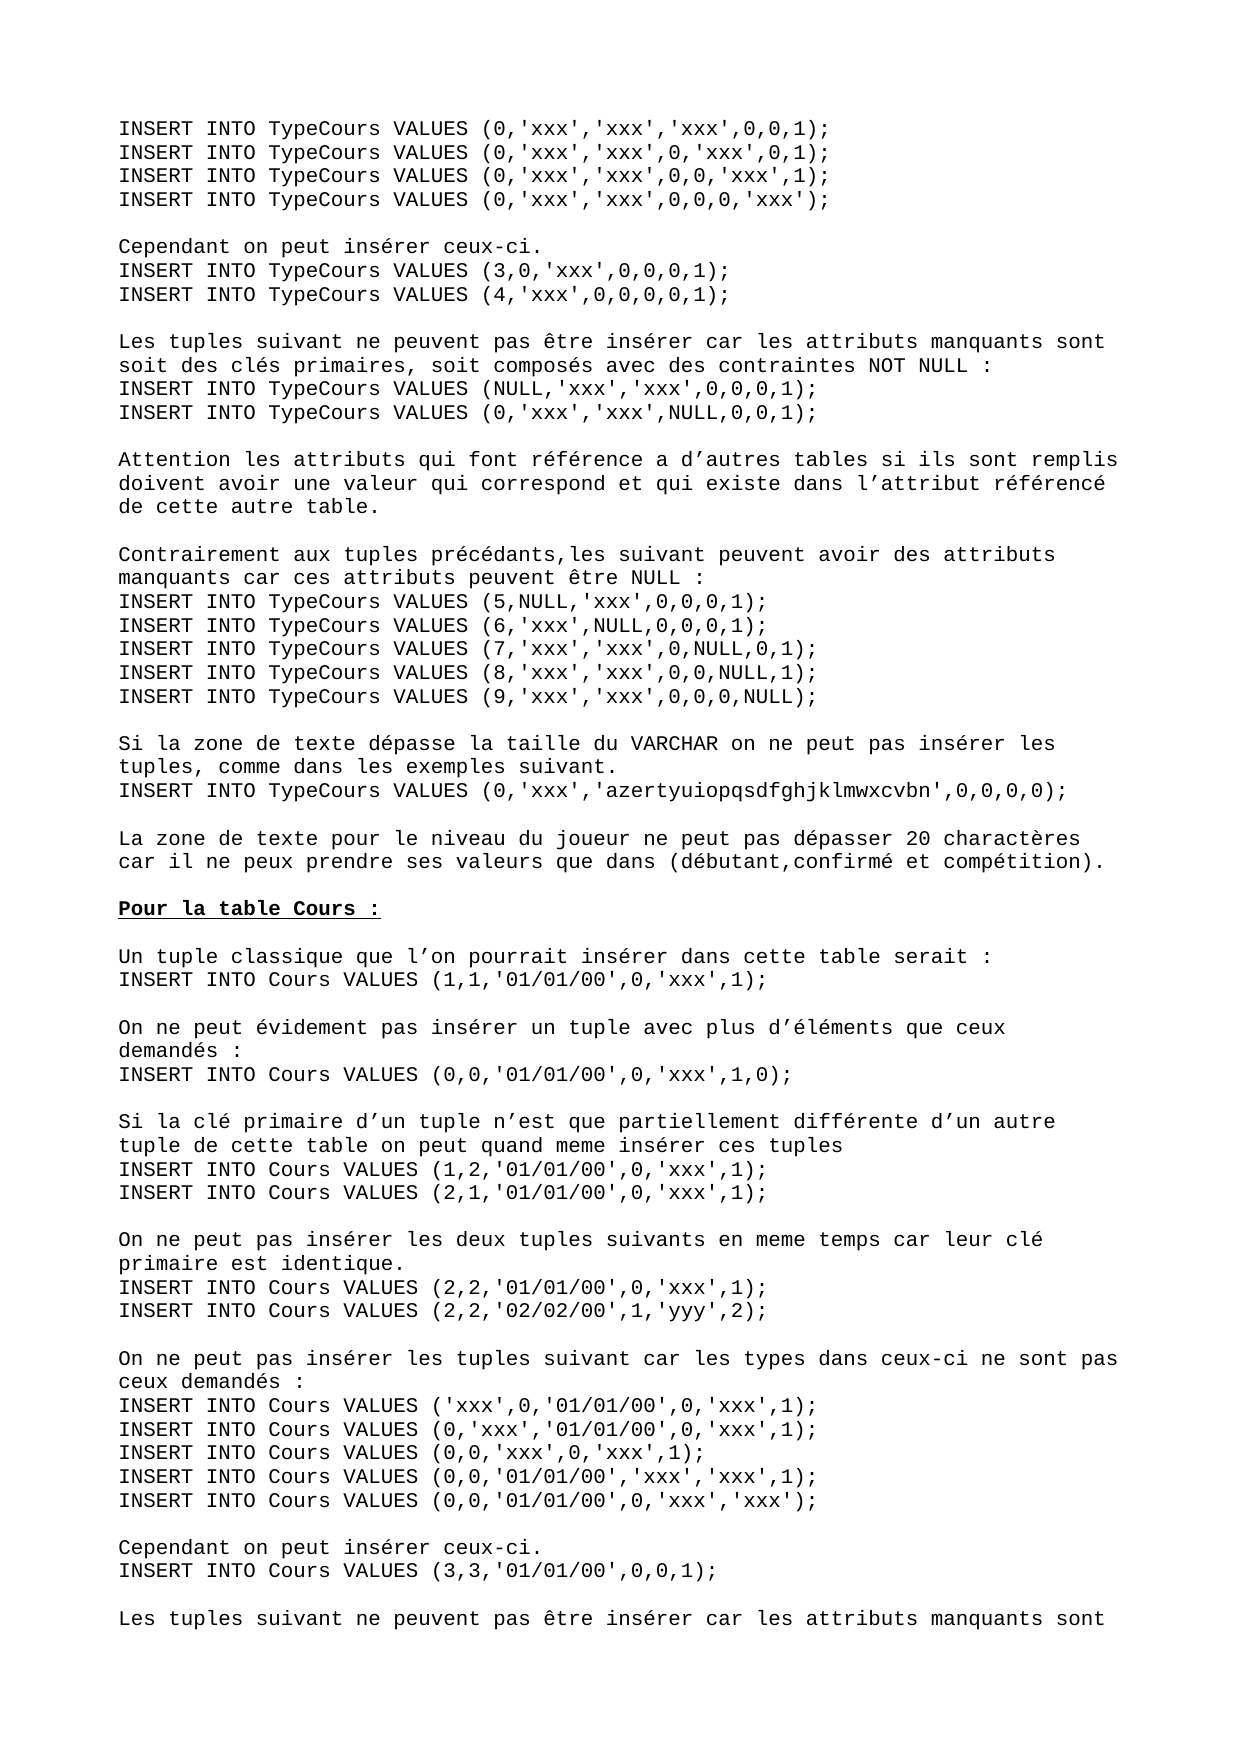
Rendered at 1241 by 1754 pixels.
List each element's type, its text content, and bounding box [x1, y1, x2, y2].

text INSERT INTO Cours VALUES (2,2,'01/01/00',0,'xxx',1); [118, 1277, 1122, 1300]
text Si la clé primaire d’un tuple n’est que partiellement différente d’un autre tuple de cette table on peut quand meme insérer ces tuples [118, 1111, 1122, 1158]
text On ne peut pas insérer les tuples suivant car les types dans ceux-ci ne sont pas ceux demandés : [118, 1348, 1122, 1395]
text Cependant on peut insérer ceux-ci. [118, 236, 1122, 260]
text Les tuples suivant ne peuvent pas être insérer car les attributs manquants sont [118, 1608, 1122, 1631]
text INSERT INTO TypeCours VALUES (NULL,'xxx','xxx',0,0,0,1); [118, 378, 1122, 402]
text Contrairement aux tuples précédants,les suivant peuvent avoir des attributs manquants car ces attributs peuvent être NULL : [118, 544, 1122, 591]
text INSERT INTO Cours VALUES (2,1,'01/01/00',0,'xxx',1); [118, 1182, 1122, 1206]
text INSERT INTO TypeCours VALUES (0,'xxx','xxx','xxx',0,0,1); [118, 118, 1122, 142]
text INSERT INTO Cours VALUES (0,0,'01/01/00',0,'xxx','xxx'); [118, 1489, 1122, 1513]
text INSERT INTO TypeCours VALUES (0,'xxx','xxx',0,0,0,'xxx'); [118, 189, 1122, 213]
text Pour la table Cours : [118, 898, 1122, 922]
text INSERT INTO Cours VALUES (0,0,'01/01/00',0,'xxx',1,0); [118, 1064, 1122, 1088]
text INSERT INTO TypeCours VALUES (4,'xxx',0,0,0,0,1); [118, 284, 1122, 307]
text INSERT INTO TypeCours VALUES (0,'xxx','xxx',0,'xxx',0,1); [118, 142, 1122, 165]
text INSERT INTO Cours VALUES (2,2,'02/02/00',1,'yyy',2); [118, 1300, 1122, 1324]
text INSERT INTO Cours VALUES (1,2,'01/01/00',0,'xxx',1); [118, 1158, 1122, 1182]
text INSERT INTO TypeCours VALUES (5,NULL,'xxx',0,0,0,1); [118, 591, 1122, 615]
text On ne peut évidement pas insérer un tuple avec plus d’éléments que ceux demandés : [118, 1017, 1122, 1064]
text INSERT INTO TypeCours VALUES (6,'xxx',NULL,0,0,0,1); [118, 615, 1122, 638]
text On ne peut pas insérer les deux tuples suivants en meme temps car leur clé primaire est identique. [118, 1229, 1122, 1277]
text INSERT INTO TypeCours VALUES (0,'xxx','xxx',NULL,0,0,1); [118, 402, 1122, 426]
text INSERT INTO Cours VALUES (0,0,'xxx',0,'xxx',1); [118, 1442, 1122, 1466]
text INSERT INTO Cours VALUES (3,3,'01/01/00',0,0,1); [118, 1561, 1122, 1584]
text INSERT INTO Cours VALUES (0,'xxx','01/01/00',0,'xxx',1); [118, 1419, 1122, 1442]
text Attention les attributs qui font référence a d’autres tables si ils sont remplis doivent avoir une valeur qui correspond et qui existe dans l’attribut référencé de cette autre table. [118, 449, 1122, 520]
text INSERT INTO TypeCours VALUES (9,'xxx','xxx',0,0,0,NULL); [118, 686, 1122, 709]
text INSERT INTO TypeCours VALUES (7,'xxx','xxx',0,NULL,0,1); [118, 638, 1122, 662]
text Un tuple classique que l’on pourrait insérer dans cette table serait : [118, 946, 1122, 969]
text INSERT INTO Cours VALUES ('xxx',0,'01/01/00',0,'xxx',1); [118, 1395, 1122, 1419]
text INSERT INTO TypeCours VALUES (8,'xxx','xxx',0,0,NULL,1); [118, 662, 1122, 686]
text INSERT INTO TypeCours VALUES (0,'xxx','azertyuiopqsdfghjklmwxcvbn',0,0,0,0); [118, 780, 1122, 804]
text Cependant on peut insérer ceux-ci. [118, 1537, 1122, 1561]
text INSERT INTO Cours VALUES (1,1,'01/01/00',0,'xxx',1); [118, 969, 1122, 993]
text INSERT INTO TypeCours VALUES (0,'xxx','xxx',0,0,'xxx',1); [118, 165, 1122, 189]
text INSERT INTO Cours VALUES (0,0,'01/01/00','xxx','xxx',1); [118, 1466, 1122, 1489]
text INSERT INTO TypeCours VALUES (3,0,'xxx',0,0,0,1); [118, 260, 1122, 284]
text La zone de texte pour le niveau du joueur ne peut pas dépasser 20 charactères car il ne peux prendre ses valeurs que dans (débutant,confirmé et compétition). [118, 827, 1122, 875]
text Si la zone de texte dépasse la taille du VARCHAR on ne peut pas insérer les tuples, comme dans les exemples suivant. [118, 733, 1122, 780]
text Les tuples suivant ne peuvent pas être insérer car les attributs manquants sont soit des clés primaires, soit composés avec des contraintes NOT NULL : [118, 331, 1122, 378]
